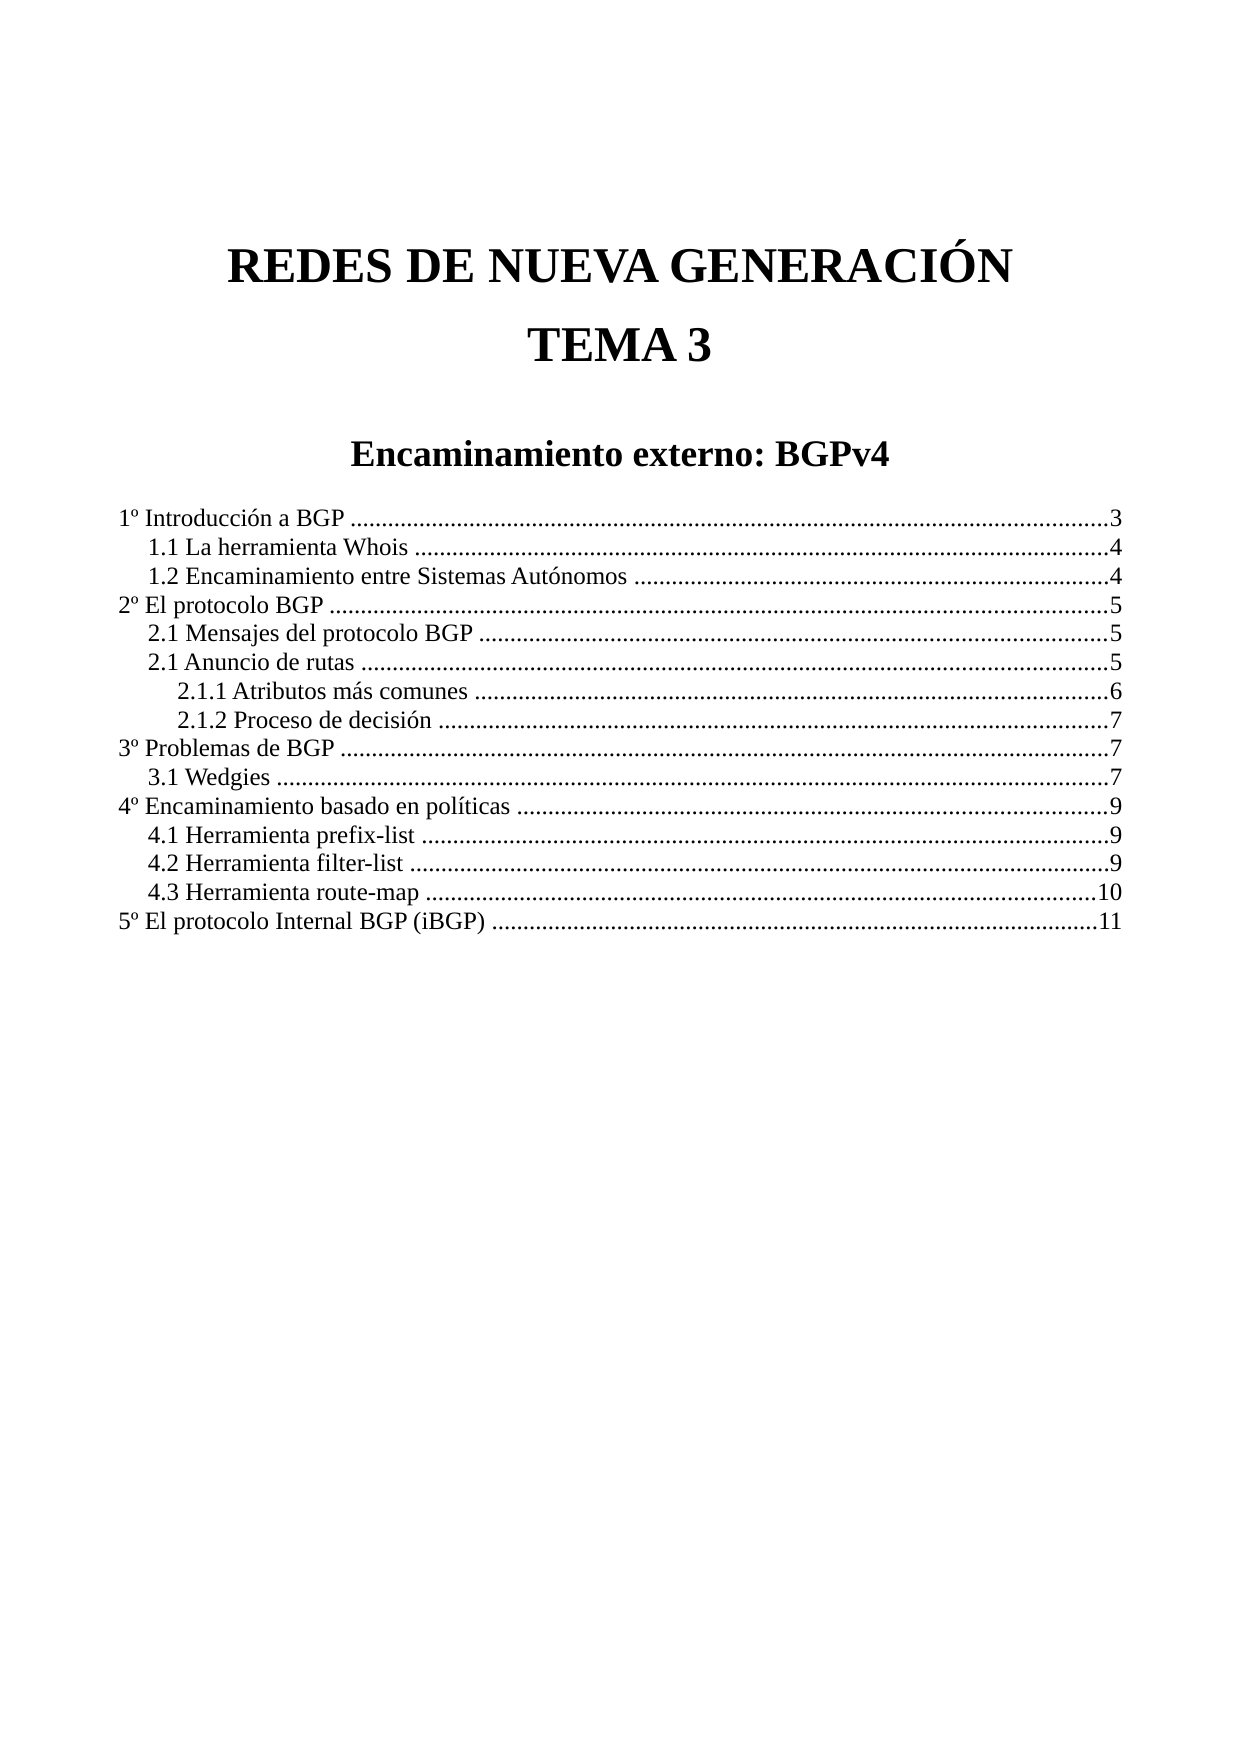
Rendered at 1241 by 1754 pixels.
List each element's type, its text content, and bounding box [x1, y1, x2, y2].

text 5º El protocolo Internal BGP (iBGP) 11 [118, 906, 1122, 935]
text 2.1.1 Atributos más comunes 6 [177, 676, 1122, 705]
text 4.1 Herramienta prefix-list 9 [148, 820, 1122, 848]
text TEMA 3 [118, 314, 1122, 372]
text 2º El protocolo BGP 5 [118, 590, 1122, 618]
text 4.2 Herramienta filter-list 9 [148, 848, 1122, 877]
text 1.1 La herramienta Whois 4 [148, 532, 1122, 561]
text 2.1 Mensajes del protocolo BGP 5 [148, 618, 1122, 647]
text 2.1.2 Proceso de decisión 7 [177, 705, 1122, 733]
text 4.3 Herramienta route-map 10 [148, 877, 1122, 906]
text 3º Problemas de BGP 7 [118, 733, 1122, 762]
text 1.2 Encaminamiento entre Sistemas Autónomos 4 [148, 561, 1122, 590]
text 3.1 Wedgies 7 [148, 762, 1122, 791]
text Encaminamiento externo: BGPv4 [118, 431, 1122, 474]
text 4º Encaminamiento basado en políticas 9 [118, 791, 1122, 820]
text 1º Introducción a BGP 3 [118, 503, 1122, 532]
text REDES DE NUEVA GENERACIÓN [118, 236, 1122, 294]
text 2.1 Anuncio de rutas 5 [148, 647, 1122, 676]
